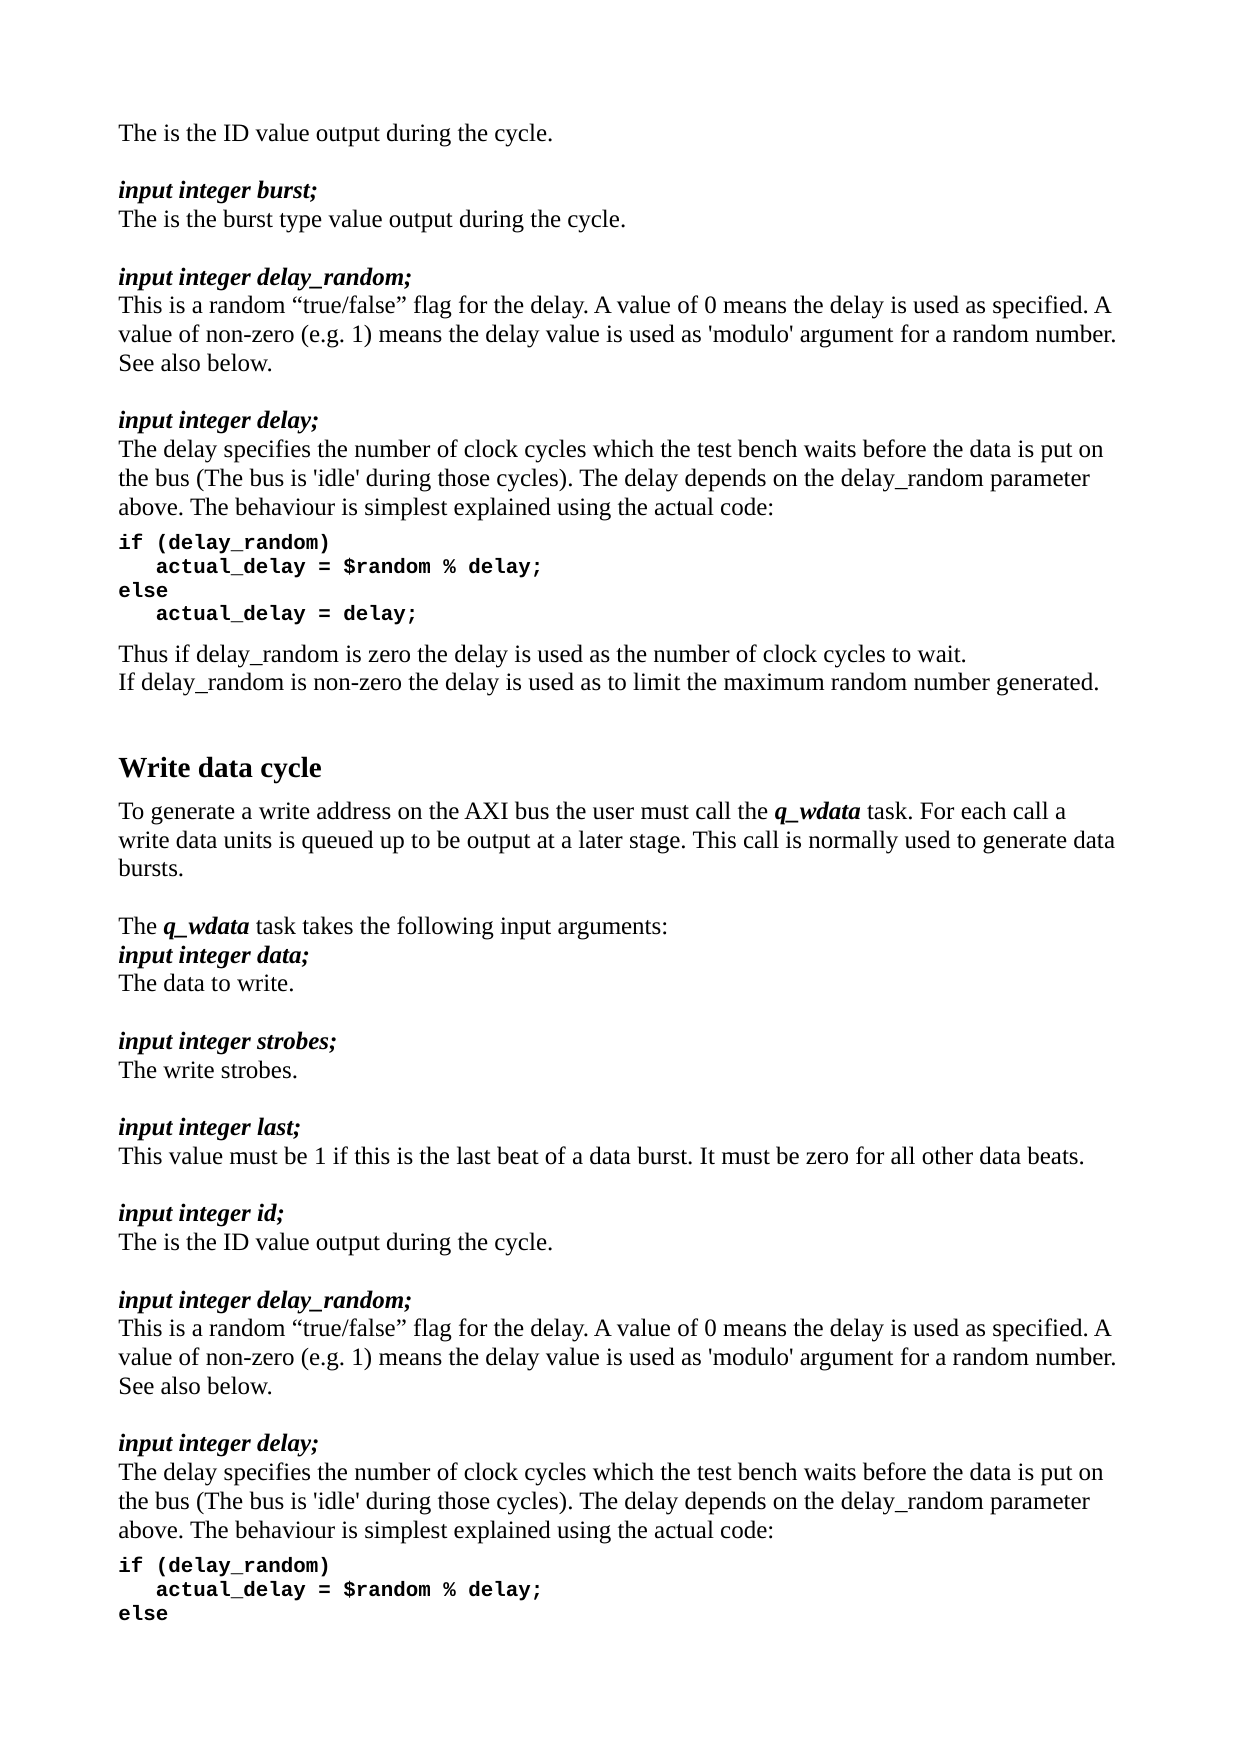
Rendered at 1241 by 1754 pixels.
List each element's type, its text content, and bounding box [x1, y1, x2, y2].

text This value must be 1 if this is the last beat of a data burst. It must be zero for all other data beats. [118, 1141, 1122, 1170]
text If delay_random is non-zero the delay is used as to limit the maximum random number generated. [118, 667, 1122, 696]
text if (delay_random) [118, 1555, 1122, 1579]
text This is a random “true/false” flag for the delay. A value of 0 means the delay is used as specified. A value of non-zero (e.g. 1) means the delay value is used as 'modulo' argument for a random number. See also below. [118, 1313, 1122, 1400]
text actual_delay = $random % delay; [118, 556, 1122, 580]
text else [118, 1603, 1122, 1626]
text else [118, 580, 1122, 603]
text The data to write. [118, 968, 1122, 997]
text Thus if delay_random is zero the delay is used as the number of clock cycles to wait. [118, 639, 1122, 667]
text if (delay_random) [118, 532, 1122, 556]
text The delay specifies the number of clock cycles which the test bench waits before the data is put on the bus (The bus is 'idle' during those cycles). The delay depends on the delay_random parameter above. The behaviour is simplest explained using the actual code: [118, 434, 1122, 521]
text input integer delay; [118, 1428, 1122, 1457]
text input integer delay_random; [118, 262, 1122, 291]
text To generate a write address on the AXI bus the user must call the q_wdata task. For each call a write data units is queued up to be output at a later stage. This call is normally used to generate data bursts. [118, 796, 1122, 882]
text input integer last; [118, 1112, 1122, 1141]
text actual_delay = $random % delay; [118, 1579, 1122, 1603]
text The is the ID value output during the cycle. [118, 1227, 1122, 1256]
text This is a random “true/false” flag for the delay. A value of 0 means the delay is used as specified. A value of non-zero (e.g. 1) means the delay value is used as 'modulo' argument for a random number. See also below. [118, 291, 1122, 377]
text input integer delay_random; [118, 1285, 1122, 1313]
text actual_delay = delay; [118, 603, 1122, 627]
subtitle Write data cycle [118, 750, 1122, 783]
text The is the ID value output during the cycle. [118, 118, 1122, 147]
text The write strobes. [118, 1055, 1122, 1083]
text The is the burst type value output during the cycle. [118, 204, 1122, 233]
text input integer data; [118, 940, 1122, 968]
text input integer id; [118, 1198, 1122, 1227]
text The delay specifies the number of clock cycles which the test bench waits before the data is put on the bus (The bus is 'idle' during those cycles). The delay depends on the delay_random parameter above. The behaviour is simplest explained using the actual code: [118, 1457, 1122, 1543]
text input integer delay; [118, 406, 1122, 434]
text input integer strobes; [118, 1026, 1122, 1055]
text The q_wdata task takes the following input arguments: [118, 911, 1122, 940]
text input integer burst; [118, 176, 1122, 204]
